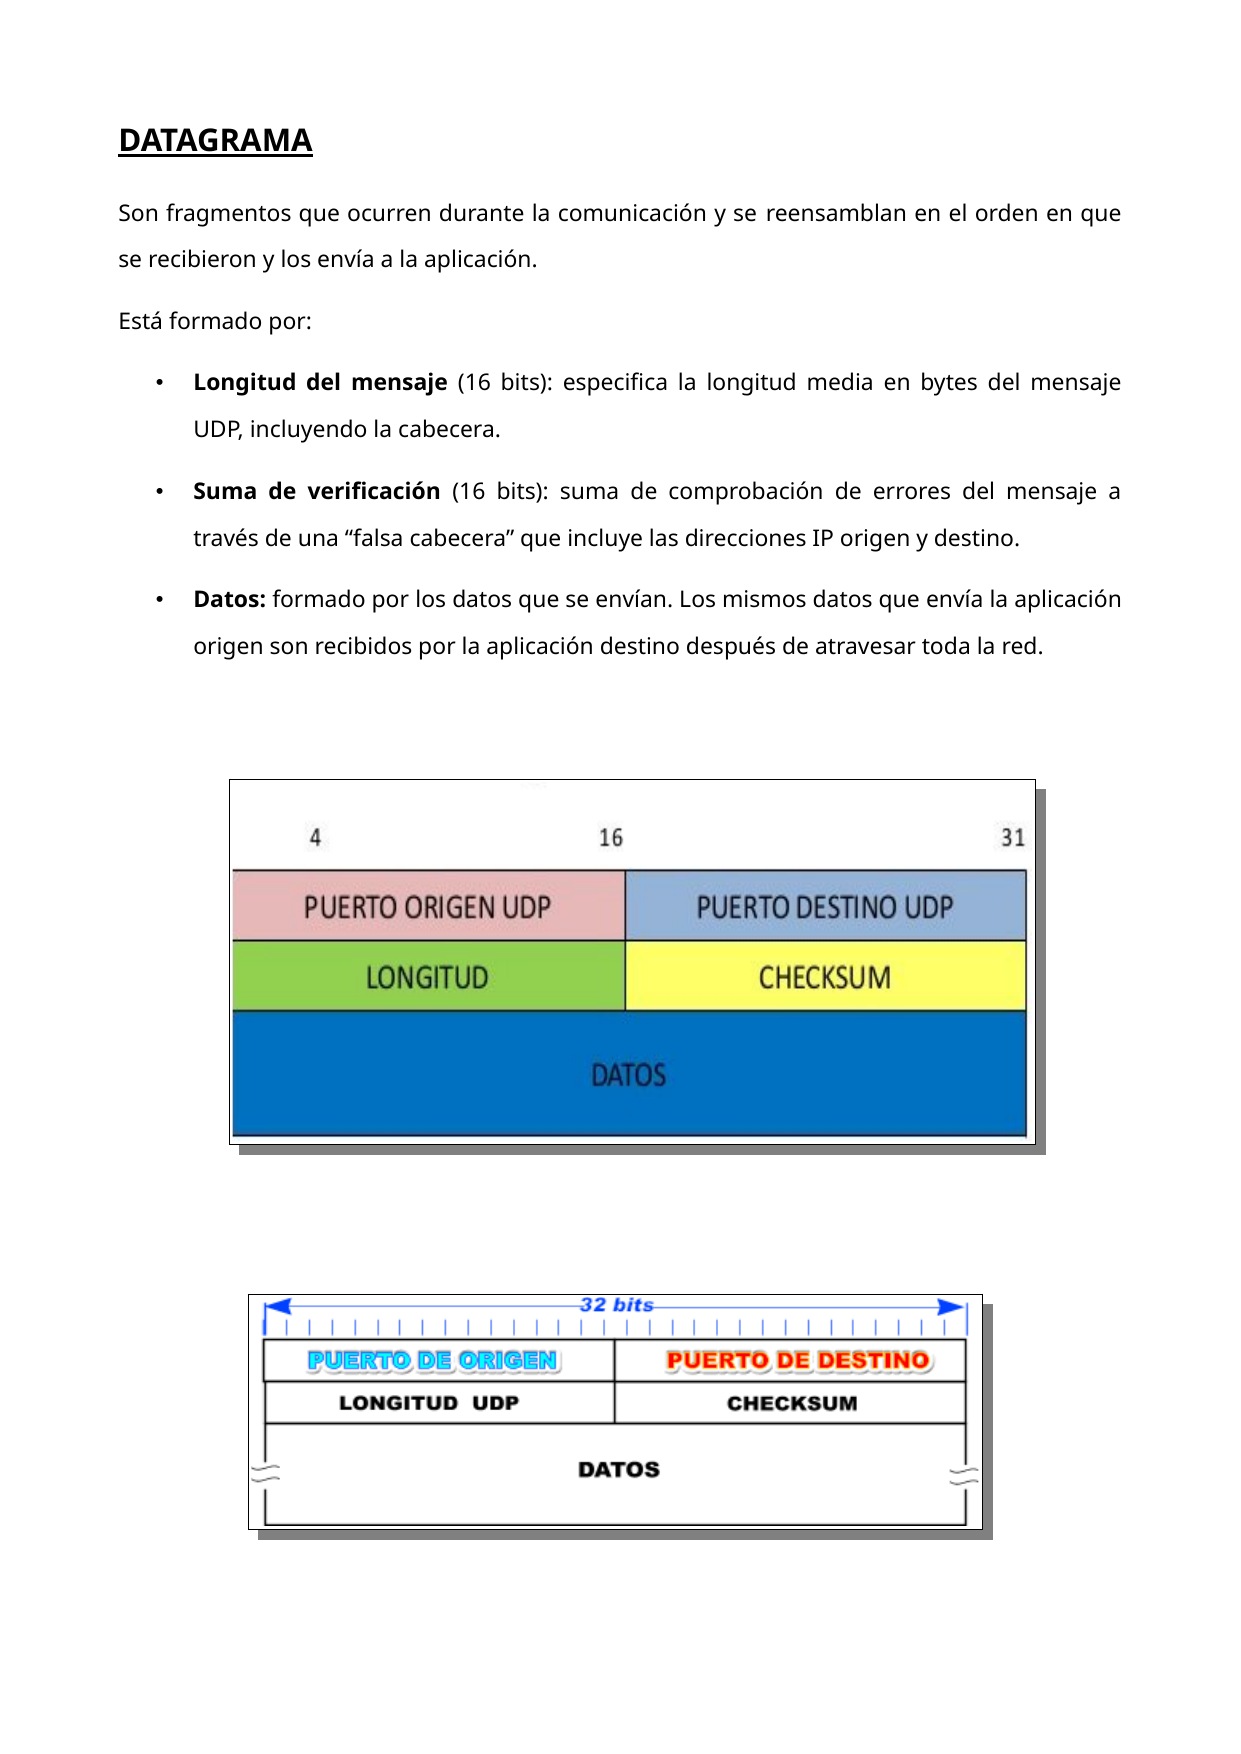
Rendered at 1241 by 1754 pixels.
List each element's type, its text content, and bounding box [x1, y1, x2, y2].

text Está formado por: [118, 305, 1122, 336]
picture [251, 1297, 979, 1526]
text DATAGRAMA [118, 118, 1122, 161]
list Longitud del mensaje (16 bits): especifica la longitud media en bytes del mensaje UDP, incluyendo la cabecera. [156, 366, 1122, 444]
list Suma de verificación (16 bits): suma de comprobación de errores del mensaje a través de una “falsa cabecera” que incluye las direcciones IP origen y destino. [156, 475, 1122, 553]
list Datos: formado por los datos que se envían. Los mismos datos que envía la aplicación origen son recibidos por la aplicación destino después de atravesar toda la red. [156, 583, 1122, 661]
text Son fragmentos que ocurren durante la comunicación y se reensamblan en el orden en que se recibieron y los envía a la aplicación. [118, 197, 1122, 275]
picture [232, 782, 1032, 1141]
